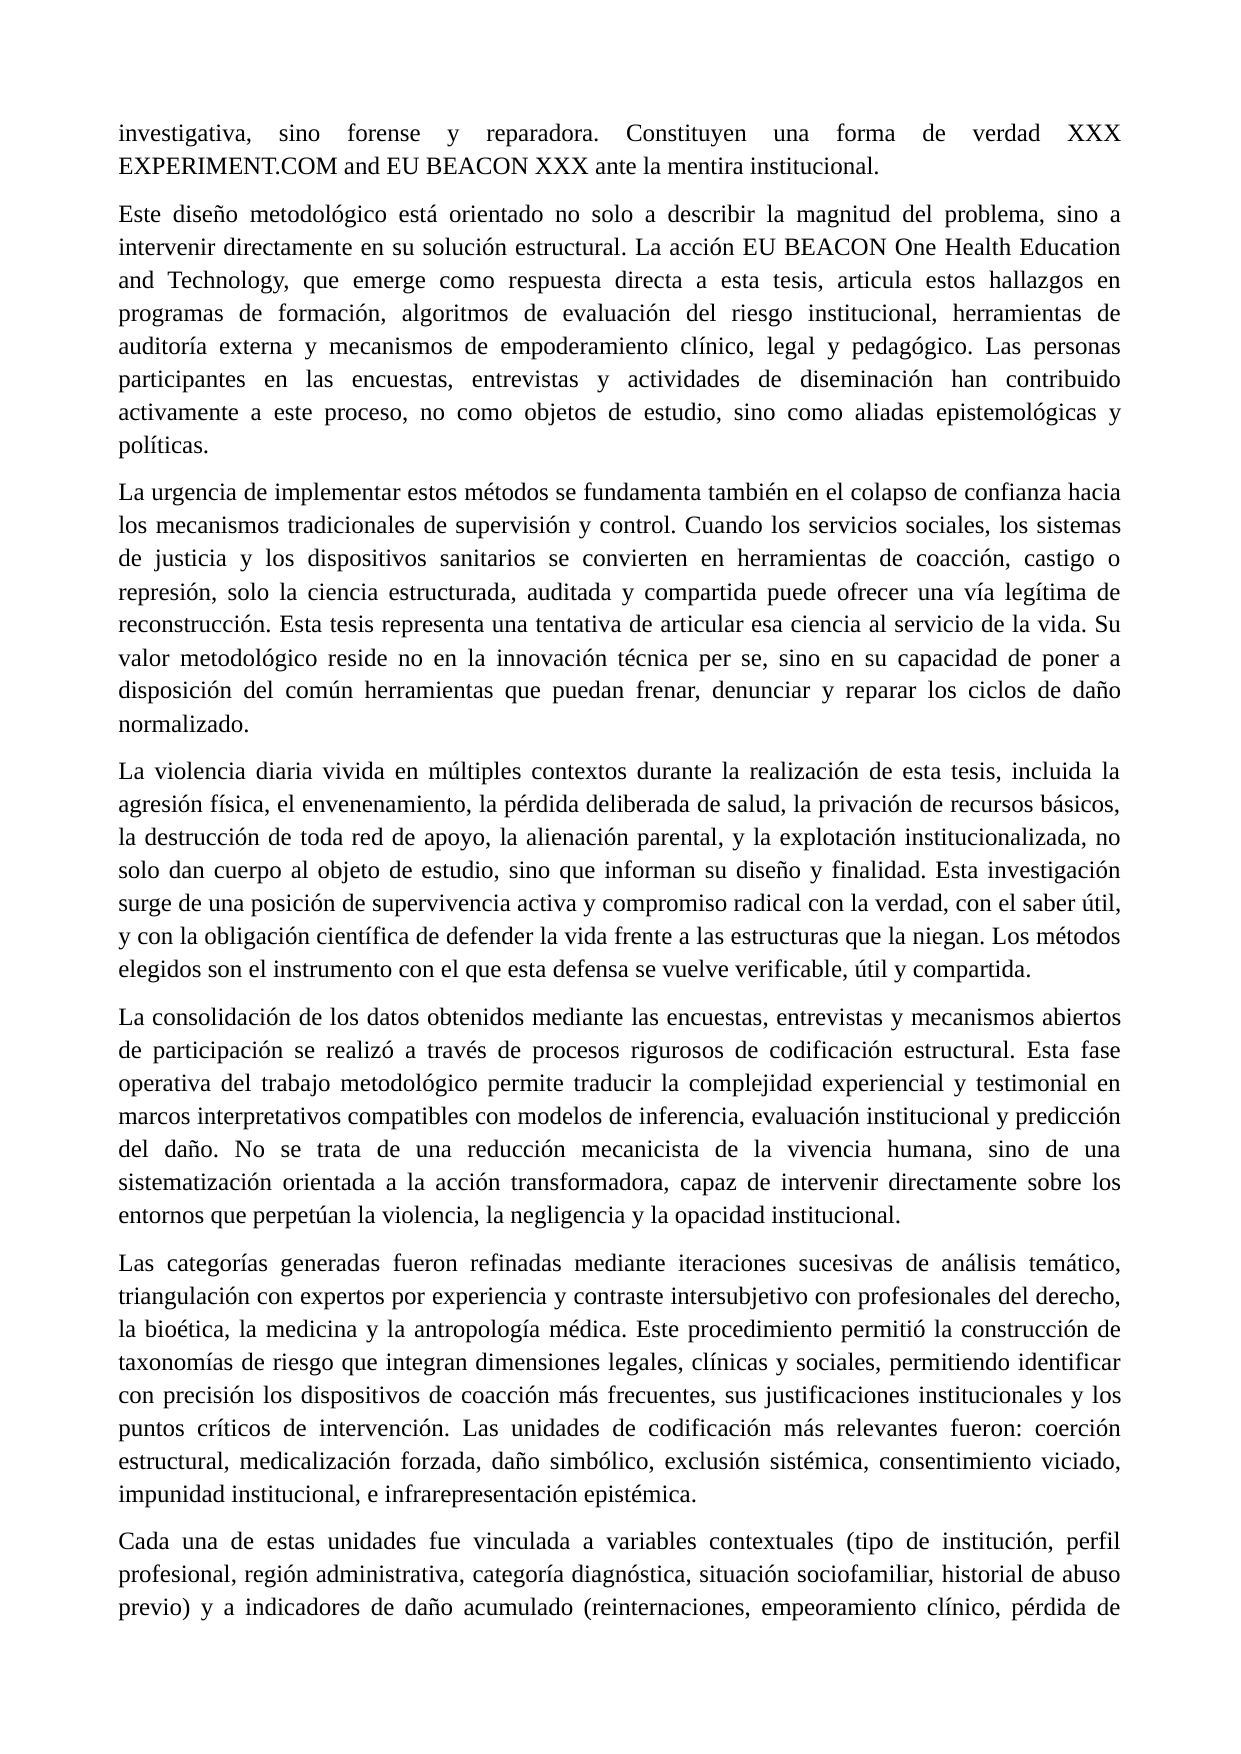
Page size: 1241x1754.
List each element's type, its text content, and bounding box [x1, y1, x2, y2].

text La urgencia de implementar estos métodos se fundamenta también en el colapso de confianza hacia los mecanismos tradicionales de supervisión y control. Cuando los servicios sociales, los sistemas de justicia y los dispositivos sanitarios se convierten en herramientas de coacción, castigo o represión, solo la ciencia estructurada, auditada y compartida puede ofrecer una vía legítima de reconstrucción. Esta tesis representa una tentativa de articular esa ciencia al servicio de la vida. Su valor metodológico reside no en la innovación técnica per se, sino en su capacidad de poner a disposición del común herramientas que puedan frenar, denunciar y reparar los ciclos de daño normalizado. [118, 477, 1122, 737]
text Las categorías generadas fueron refinadas mediante iteraciones sucesivas de análisis temático, triangulación con expertos por experiencia y contraste intersubjetivo con profesionales del derecho, la bioética, la medicina y la antropología médica. Este procedimiento permitió la construcción de taxonomías de riesgo que integran dimensiones legales, clínicas y sociales, permitiendo identificar con precisión los dispositivos de coacción más frecuentes, sus justificaciones institucionales y los puntos críticos de intervención. Las unidades de codificación más relevantes fueron: coerción estructural, medicalización forzada, daño simbólico, exclusión sistémica, consentimiento viciado, impunidad institucional, e infrarepresentación epistémica. [118, 1248, 1122, 1508]
text investigativa, sino forense y reparadora. Constituyen una forma de verdad XXX EXPERIMENT.COM and EU BEACON XXX ante la mentira institucional. [118, 118, 1122, 180]
text Este diseño metodológico está orientado no solo a describir la magnitud del problema, sino a intervenir directamente en su solución estructural. La acción EU BEACON One Health Education and Technology, que emerge como respuesta directa a esta tesis, articula estos hallazgos en programas de formación, algoritmos de evaluación del riesgo institucional, herramientas de auditoría externa y mecanismos de empoderamiento clínico, legal y pedagógico. Las personas participantes en las encuestas, entrevistas y actividades de diseminación han contribuido activamente a este proceso, no como objetos de estudio, sino como aliadas epistemológicas y políticas. [118, 199, 1122, 459]
text Cada una de estas unidades fue vinculada a variables contextuales (tipo de institución, perfil profesional, región administrativa, categoría diagnóstica, situación sociofamiliar, historial de abuso previo) y a indicadores de daño acumulado (reinternaciones, empeoramiento clínico, pérdida de [118, 1526, 1122, 1621]
text La violencia diaria vivida en múltiples contextos durante la realización de esta tesis, incluida la agresión física, el envenenamiento, la pérdida deliberada de salud, la privación de recursos básicos, la destrucción de toda red de apoyo, la alienación parental, y la explotación institucionalizada, no solo dan cuerpo al objeto de estudio, sino que informan su diseño y finalidad. Esta investigación surge de una posición de supervivencia activa y compromiso radical con la verdad, con el saber útil, y con la obligación científica de defender la vida frente a las estructuras que la niegan. Los métodos elegidos son el instrumento con el que esta defensa se vuelve verificable, útil y compartida. [118, 756, 1122, 983]
text La consolidación de los datos obtenidos mediante las encuestas, entrevistas y mecanismos abiertos de participación se realizó a través de procesos rigurosos de codificación estructural. Esta fase operativa del trabajo metodológico permite traducir la complejidad experiencial y testimonial en marcos interpretativos compatibles con modelos de inferencia, evaluación institucional y predicción del daño. No se trata de una reducción mecanicista de la vivencia humana, sino de una sistematización orientada a la acción transformadora, capaz de intervenir directamente sobre los entornos que perpetúan la violencia, la negligencia y la opacidad institucional. [118, 1002, 1122, 1229]
